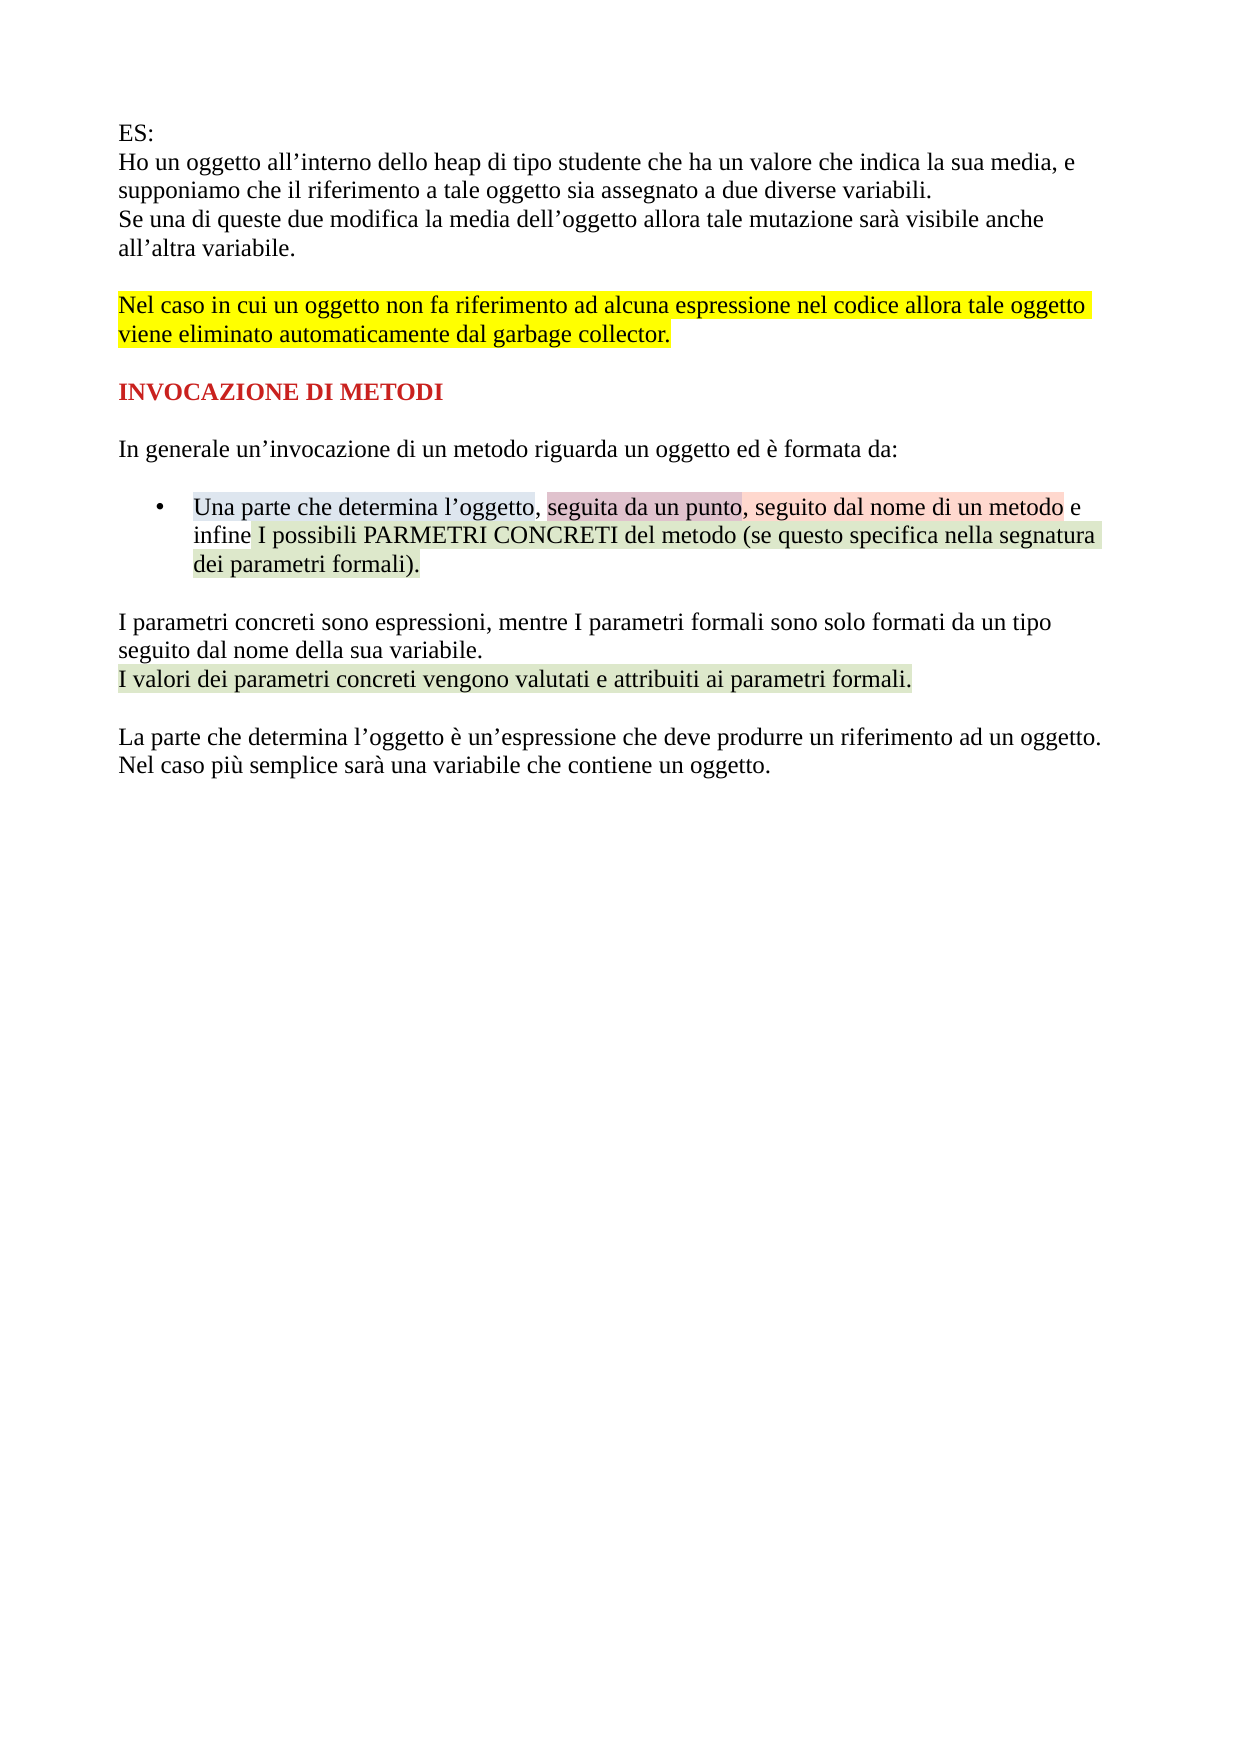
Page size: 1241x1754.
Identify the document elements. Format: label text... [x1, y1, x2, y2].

text INVOCAZIONE DI METODI [118, 377, 1122, 406]
text La parte che determina l’oggetto è un’espressione che deve produrre un riferimento ad un oggetto. [118, 722, 1122, 751]
text I valori dei parametri concreti vengono valutati e attribuiti ai parametri formali. [118, 664, 1122, 693]
text Nel caso in cui un oggetto non fa riferimento ad alcuna espressione nel codice allora tale oggetto viene eliminato automaticamente dal garbage collector. [118, 291, 1122, 348]
text ES: [118, 118, 1122, 147]
text Ho un oggetto all’interno dello heap di tipo studente che ha un valore che indica la sua media, e supponiamo che il riferimento a tale oggetto sia assegnato a due diverse variabili. [118, 147, 1122, 204]
text In generale un’invocazione di un metodo riguarda un oggetto ed è formata da: [118, 434, 1122, 463]
text Se una di queste due modifica la media dell’oggetto allora tale mutazione sarà visibile anche all’altra variabile. [118, 204, 1122, 262]
list Una parte che determina l’oggetto, seguita da un punto, seguito dal nome di un metodo e infine I possibili PARMETRI CONCRETI del metodo (se questo specifica nella segnatura dei parametri formali). [156, 492, 1122, 578]
text Nel caso più semplice sarà una variabile che contiene un oggetto. [118, 751, 1122, 779]
text I parametri concreti sono espressioni, mentre I parametri formali sono solo formati da un tipo seguito dal nome della sua variabile. [118, 607, 1122, 664]
